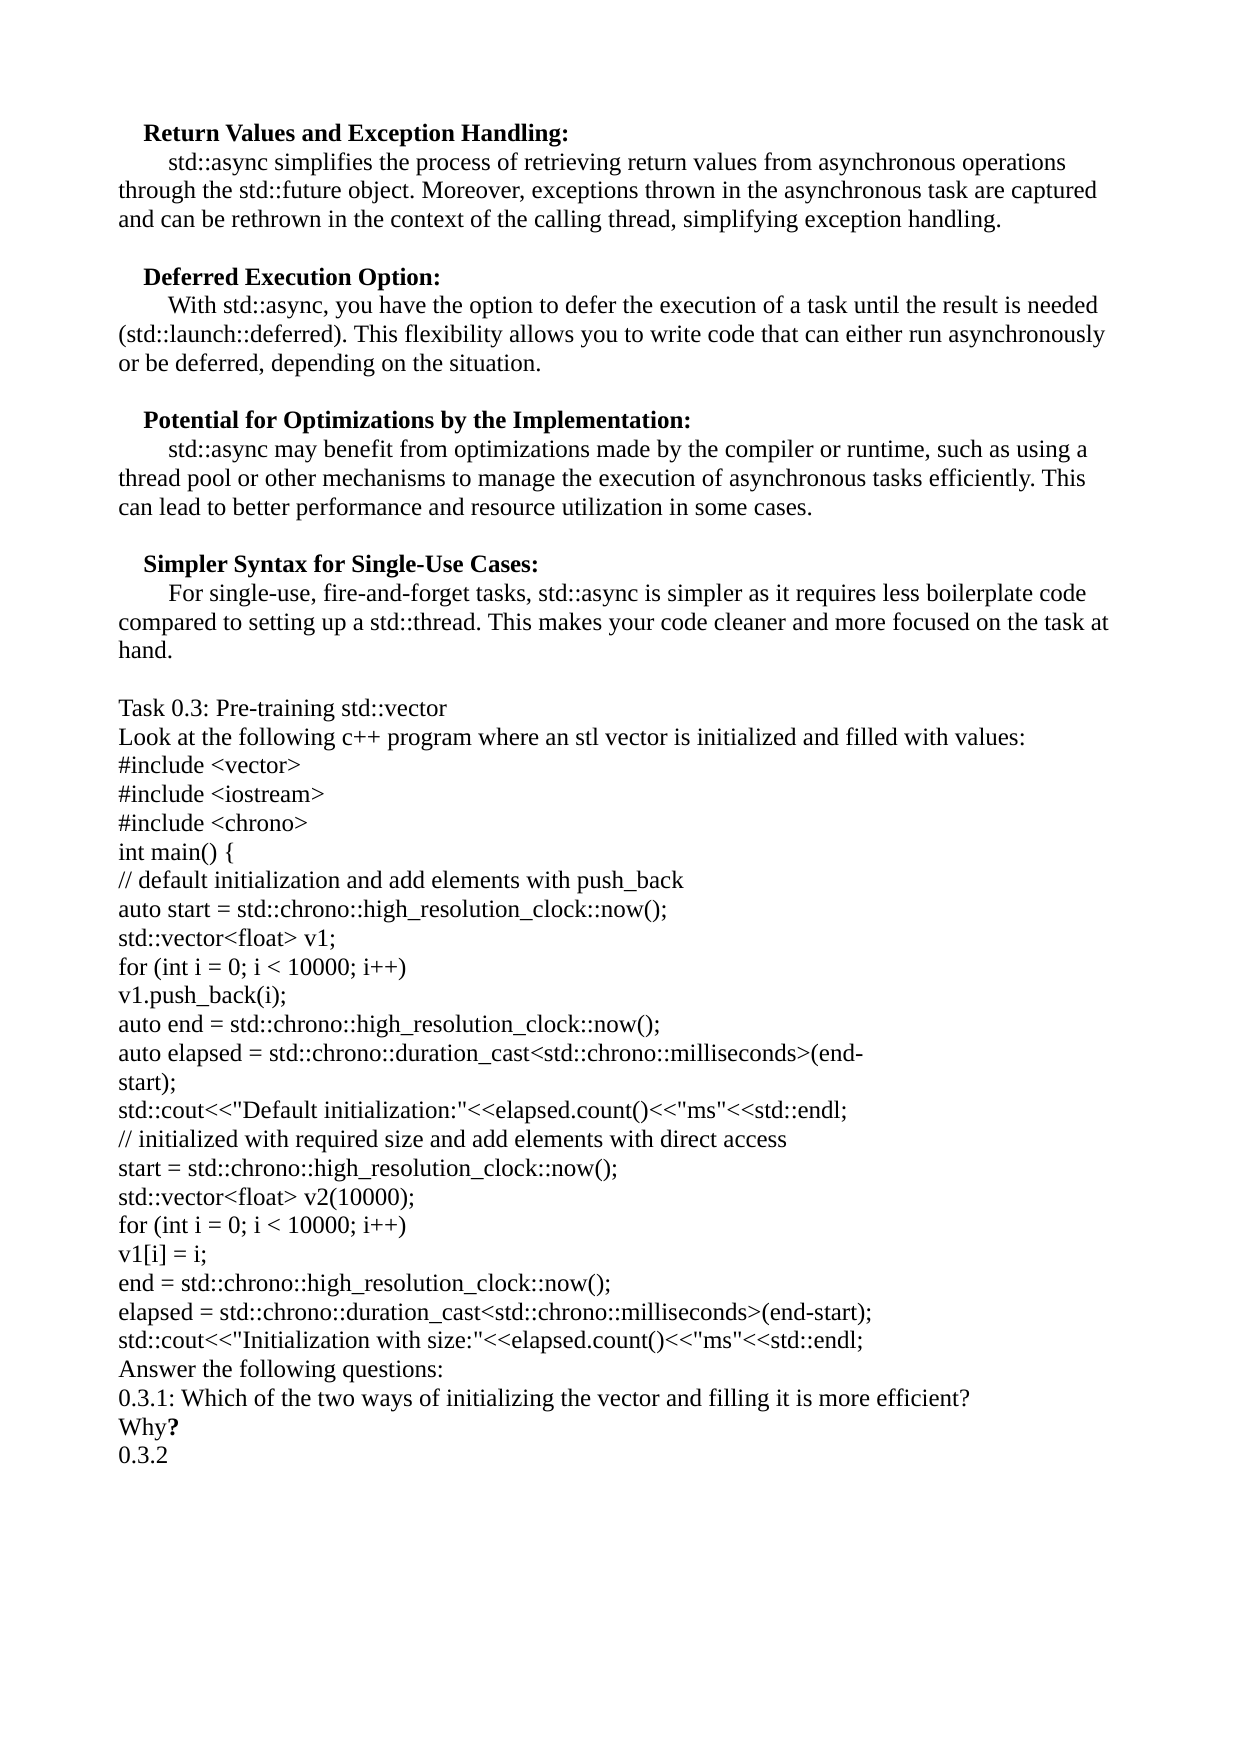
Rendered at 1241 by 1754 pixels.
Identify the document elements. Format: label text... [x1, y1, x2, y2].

text Answer the following questions: [118, 1354, 1122, 1383]
text std::vector<float> v2(10000); [118, 1182, 1122, 1211]
text start = std::chrono::high_resolution_clock::now(); [118, 1153, 1122, 1182]
text Return Values and Exception Handling: [118, 118, 1122, 147]
text For single-use, fire-and-forget tasks, std::async is simpler as it requires less boilerplate code compared to setting up a std::thread. This makes your code cleaner and more focused on the task at hand. [118, 578, 1122, 664]
text std::vector<float> v1; [118, 923, 1122, 952]
text Simpler Syntax for Single-Use Cases: [118, 549, 1122, 578]
text std::async simplifies the process of retrieving return values from asynchronous operations through the std::future object. Moreover, exceptions thrown in the asynchronous task are captured and can be rethrown in the context of the calling thread, simplifying exception handling. [118, 147, 1122, 233]
text std::cout<<"Default initialization:"<<elapsed.count()<<"ms"<<std::endl; [118, 1096, 1122, 1124]
text start); [118, 1067, 1122, 1096]
text 0.3.2 [118, 1441, 1122, 1469]
text With std::async, you have the option to defer the execution of a task until the result is needed (std::launch::deferred). This flexibility allows you to write code that can either run asynchronously or be deferred, depending on the situation. [118, 291, 1122, 377]
text elapsed = std::chrono::duration_cast<std::chrono::milliseconds>(end-start); [118, 1297, 1122, 1326]
text int main() { [118, 837, 1122, 866]
text #include <vector> [118, 751, 1122, 779]
text // initialized with required size and add elements with direct access [118, 1124, 1122, 1153]
text Task 0.3: Pre-training std::vector [118, 693, 1122, 722]
text Why?­ [118, 1412, 1122, 1441]
text #include <chrono> [118, 808, 1122, 837]
text v1[i] = i; [118, 1239, 1122, 1268]
text 0.3.1: Which of the two ways of initializing the vector and filling it is more efficient? [118, 1383, 1122, 1412]
text std::async may benefit from optimizations made by the compiler or runtime, such as using a thread pool or other mechanisms to manage the execution of asynchronous tasks efficiently. This can lead to better performance and resource utilization in some cases. [118, 434, 1122, 521]
text end = std::chrono::high_resolution_clock::now(); [118, 1268, 1122, 1297]
text // default initialization and add elements with push_back [118, 866, 1122, 894]
text #include <iostream> [118, 779, 1122, 808]
text Deferred Execution Option: [118, 262, 1122, 291]
text for (int i = 0; i < 10000; i++) [118, 952, 1122, 981]
text for (int i = 0; i < 10000; i++) [118, 1211, 1122, 1239]
text auto end = std::chrono::high_resolution_clock::now(); [118, 1009, 1122, 1038]
text auto start = std::chrono::high_resolution_clock::now(); [118, 894, 1122, 923]
text Look at the following c++ program where an stl vector is initialized and filled with values: [118, 722, 1122, 751]
text auto elapsed = std::chrono::duration_cast<std::chrono::milliseconds>(end- [118, 1038, 1122, 1067]
text std::cout<<"Initialization with size:"<<elapsed.count()<<"ms"<<std::endl; [118, 1326, 1122, 1354]
text v1.push_back(i); [118, 981, 1122, 1009]
text Potential for Optimizations by the Implementation: [118, 406, 1122, 434]
